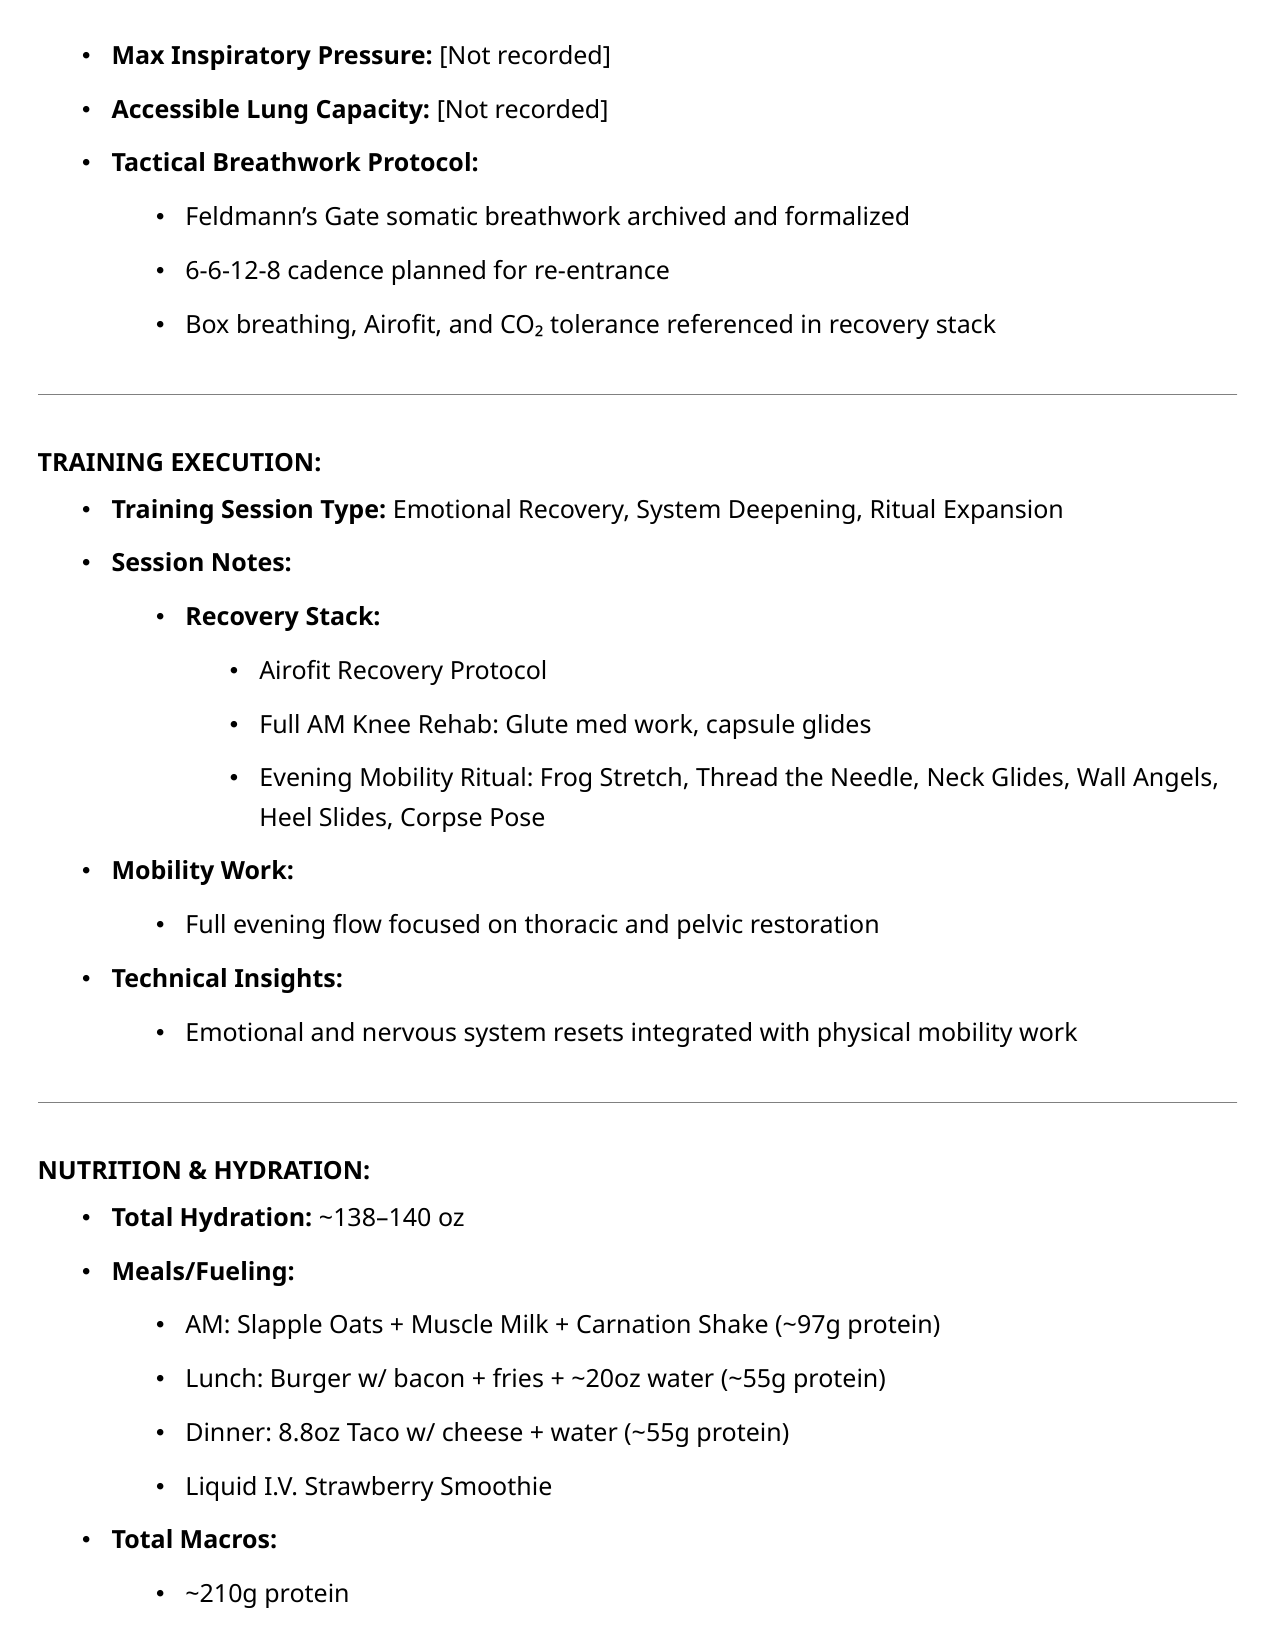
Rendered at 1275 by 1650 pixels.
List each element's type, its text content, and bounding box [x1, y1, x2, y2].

list AM: Slapple Oats + Muscle Milk + Carnation Shake (~97g protein) [156, 1307, 1237, 1341]
list Lunch: Burger w/ bacon + fries + ~20oz water (~55g protein) [156, 1361, 1237, 1395]
list Technical Insights: [82, 961, 1237, 994]
list Total Hydration: ~138–140 oz [82, 1199, 1237, 1233]
list Dinner: 8.8oz Taco w/ cheese + water (~55g protein) [156, 1414, 1237, 1448]
list Meals/Fueling: [82, 1253, 1237, 1287]
list Total Macros: [82, 1522, 1237, 1556]
list Max Inspiratory Pressure: [Not recorded] [82, 37, 1237, 72]
list Evening Mobility Ritual: Frog Stretch, Thread the Needle, Neck Glides, Wall Angels, Heel Slides, Corpse Pose [229, 760, 1237, 833]
list Session Notes: [82, 545, 1237, 579]
list Recovery Stack: [156, 599, 1237, 633]
list Feldmann’s Gate somatic breathwork archived and formalized [156, 199, 1237, 233]
list Full AM Knee Rehab: Glute med work, capsule glides [229, 706, 1237, 740]
list Full evening flow focused on thoracic and pelvic restoration [156, 907, 1237, 941]
subtitle TRAINING EXECUTION: [37, 445, 1237, 479]
list 6-6-12-8 cadence planned for re-entrance [156, 252, 1237, 287]
list Airofit Recovery Protocol [229, 653, 1237, 687]
list Tactical Breathwork Protocol: [82, 145, 1237, 179]
list Training Session Type: Emotional Recovery, System Deepening, Ritual Expansion [82, 491, 1237, 525]
subtitle NUTRITION & HYDRATION: [37, 1153, 1237, 1187]
list Box breathing, Airofit, and CO₂ tolerance referenced in recovery stack [156, 306, 1237, 340]
list Mobility Work: [82, 853, 1237, 887]
list ~210g protein [156, 1576, 1237, 1610]
list Emotional and nervous system resets integrated with physical mobility work [156, 1014, 1237, 1048]
list Accessible Lung Capacity: [Not recorded] [82, 91, 1237, 125]
list Liquid I.V. Strawberry Smoothie [156, 1468, 1237, 1502]
